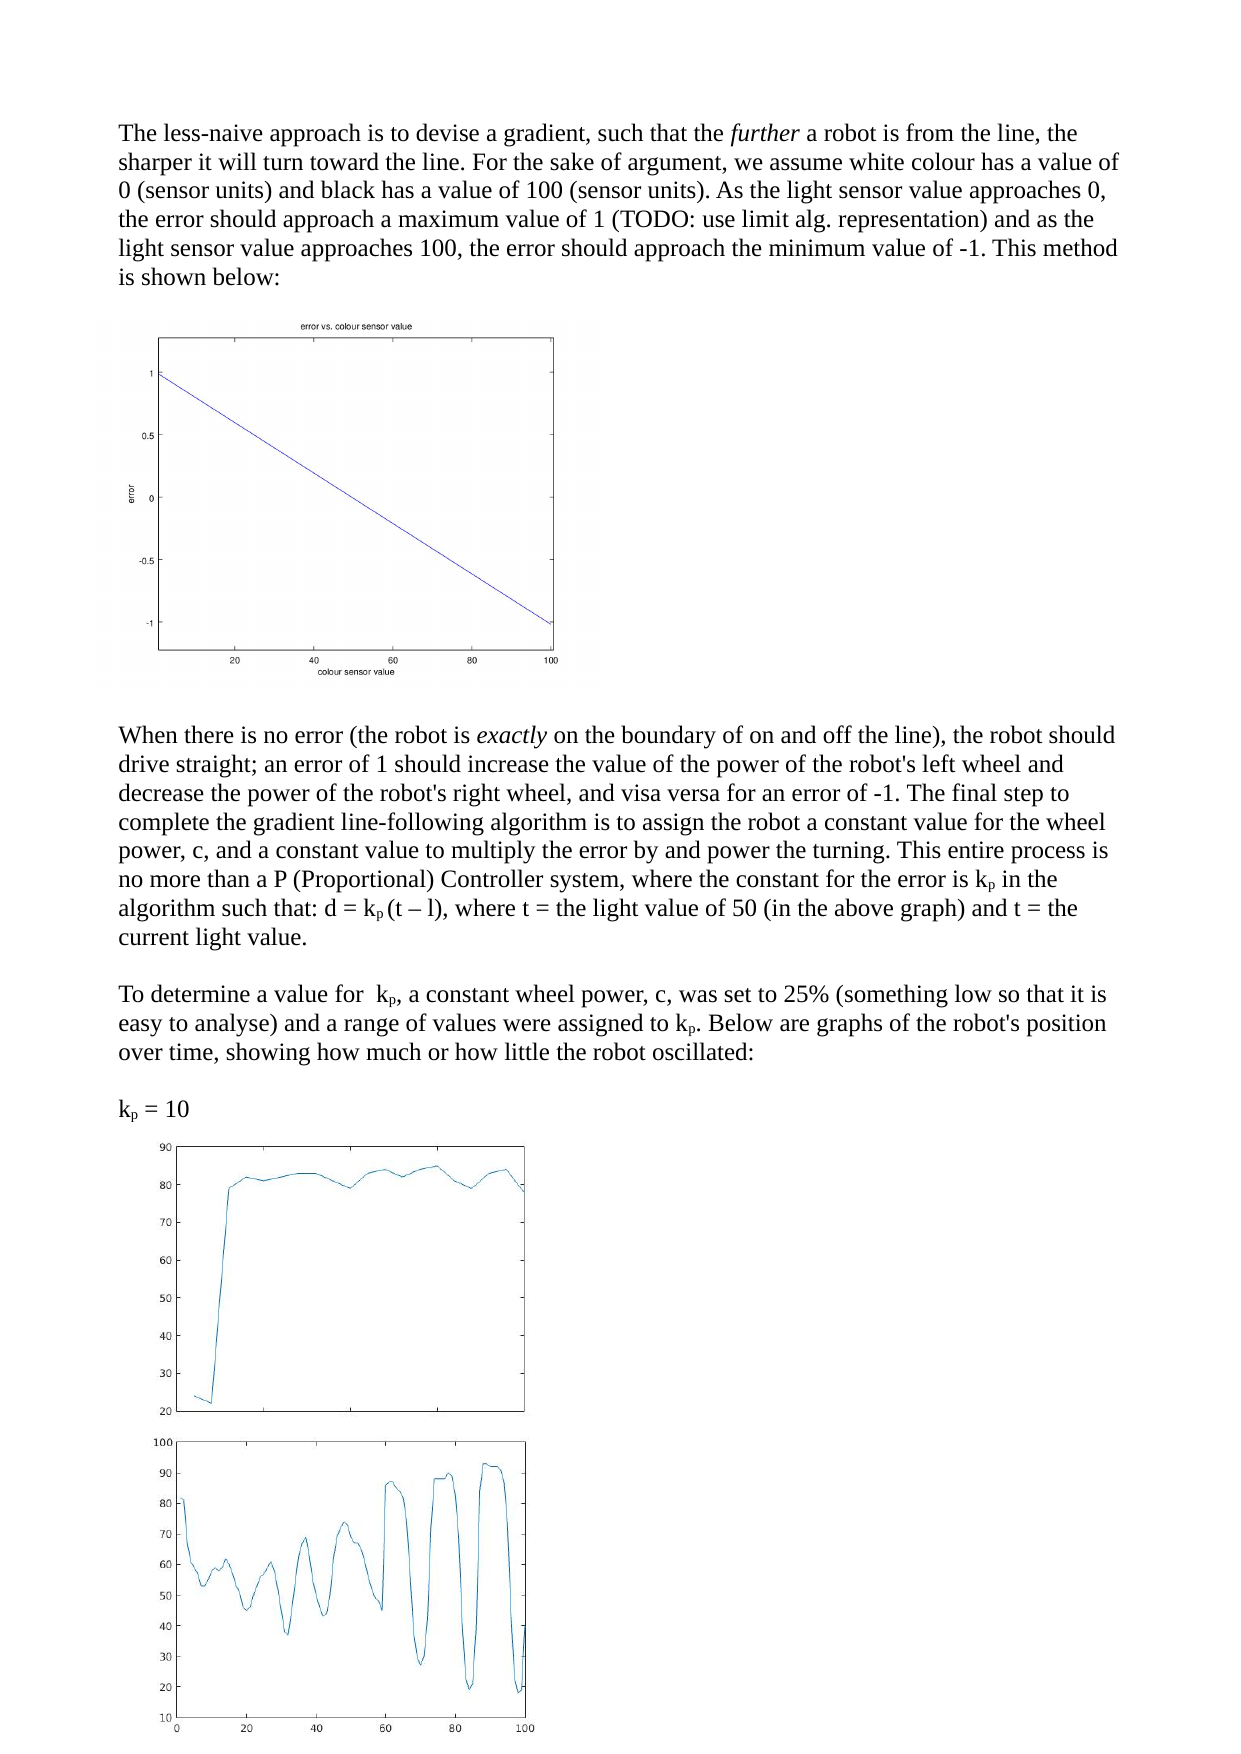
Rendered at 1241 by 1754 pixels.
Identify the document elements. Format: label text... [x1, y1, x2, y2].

text kp = 10 [118, 1094, 1122, 1123]
picture [92, 309, 602, 692]
picture [118, 1122, 567, 1754]
text The less-naive approach is to devise a gradient, such that the further a robot is from the line, the sharper it will turn toward the line. For the sake of argument, we assume white colour has a value of 0 (sensor units) and black has a value of 100 (sensor units). As the light sensor value approaches 0, the error should approach a maximum value of 1 (TODO: use limit alg. representation) and as the light sensor value approaches 100, the error should approach the minimum value of -1. This method is shown below: [118, 118, 1122, 291]
text To determine a value for kp, a constant wheel power, c, was set to 25% (something low so that it is easy to analyse) and a range of values were assigned to kp. Below are graphs of the robot's position over time, showing how much or how little the robot oscillated: [118, 979, 1122, 1065]
text When there is no error (the robot is exactly on the boundary of on and off the line), the robot should drive straight; an error of 1 should increase the value of the power of the robot's left wheel and decrease the power of the robot's right wheel, and visa versa for an error of -1. The final step to complete the gradient line-following algorithm is to assign the robot a constant value for the wheel power, c, and a constant value to multiply the error by and power the turning. This entire process is no more than a P (Proportional) Controller system, where the constant for the error is kp in the algorithm such that: d = kp (t – l), where t = the light value of 50 (in the above graph) and t = the current light value. [118, 720, 1122, 950]
